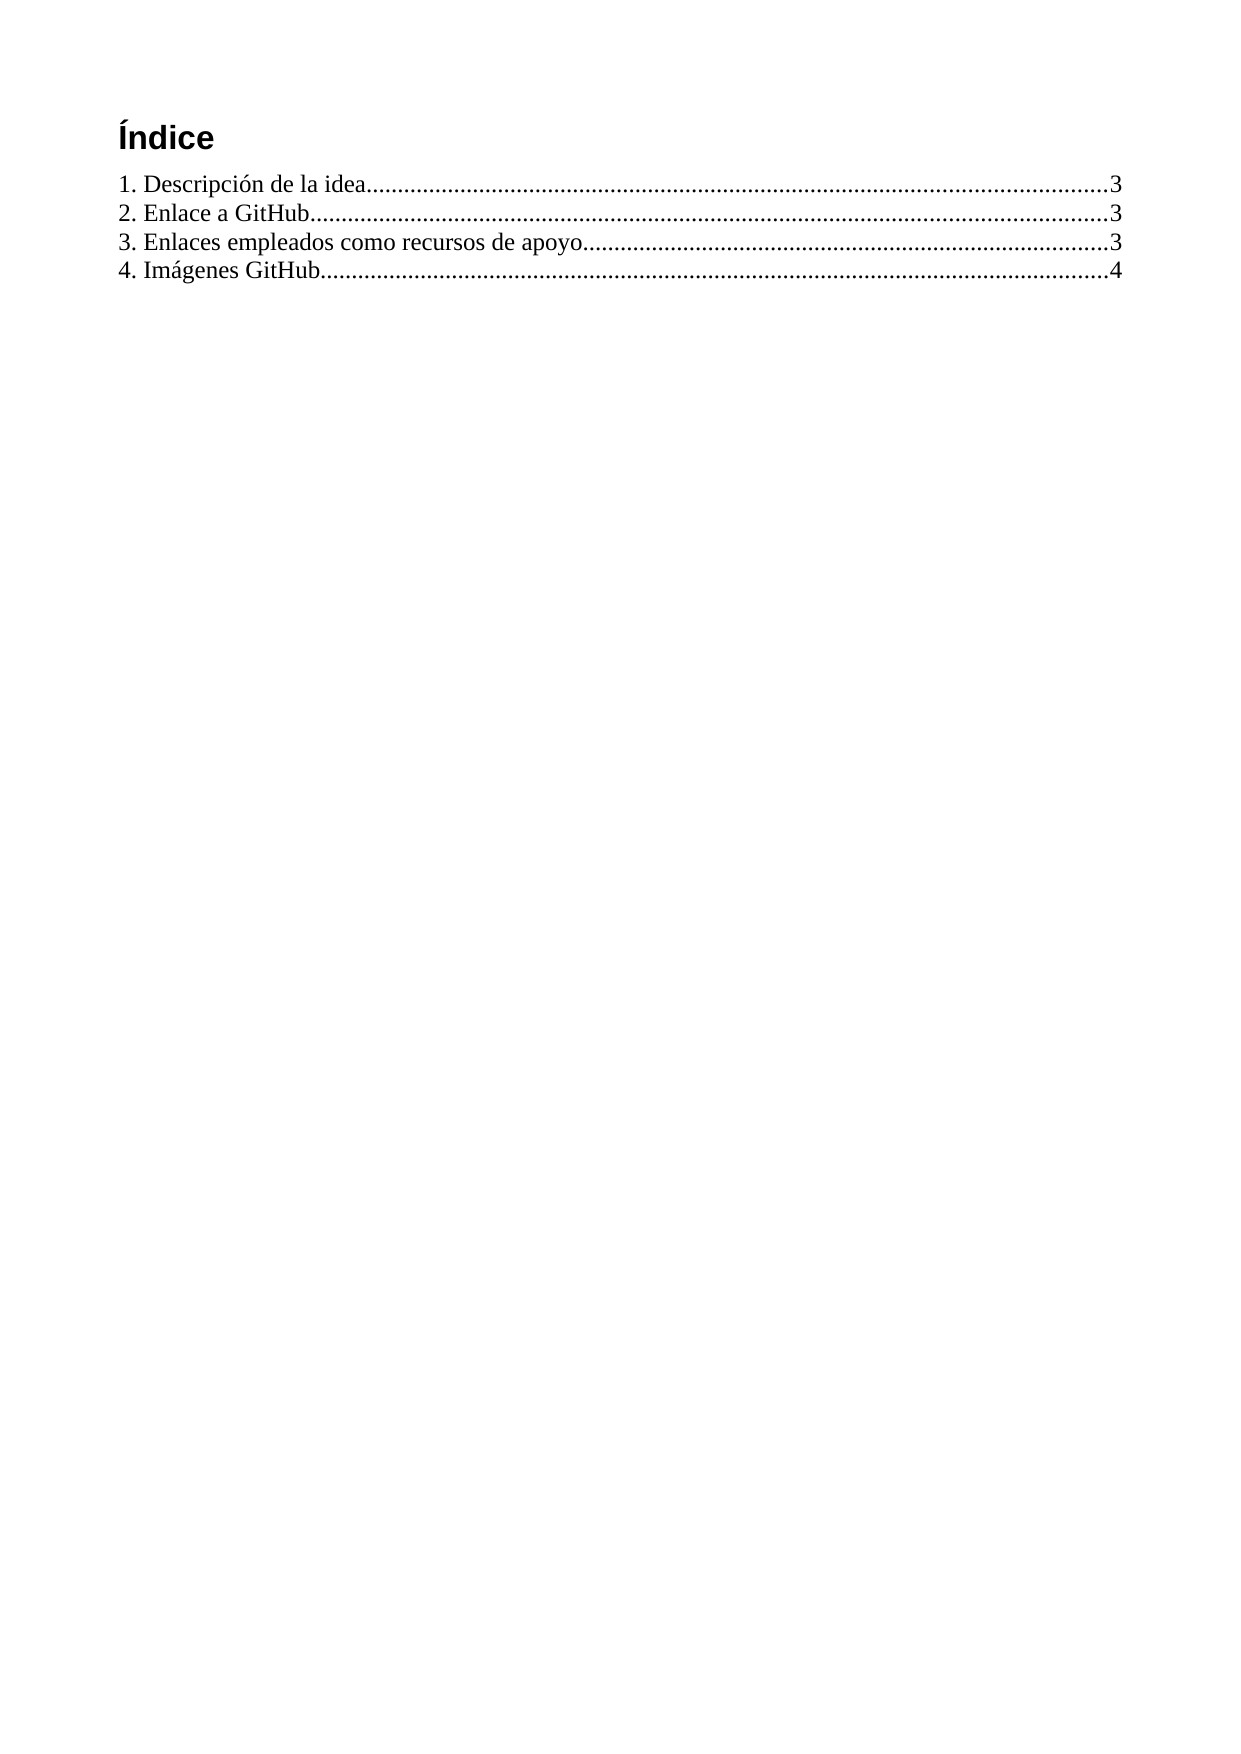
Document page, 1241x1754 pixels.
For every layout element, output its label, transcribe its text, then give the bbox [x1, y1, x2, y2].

text 2. Enlace a GitHub 3 [118, 198, 1122, 227]
text 1. Descripción de la idea 3 [118, 169, 1122, 198]
subtitle Índice [118, 118, 1122, 157]
text 4. Imágenes GitHub 4 [118, 255, 1122, 284]
text 3. Enlaces empleados como recursos de apoyo 3 [118, 227, 1122, 255]
